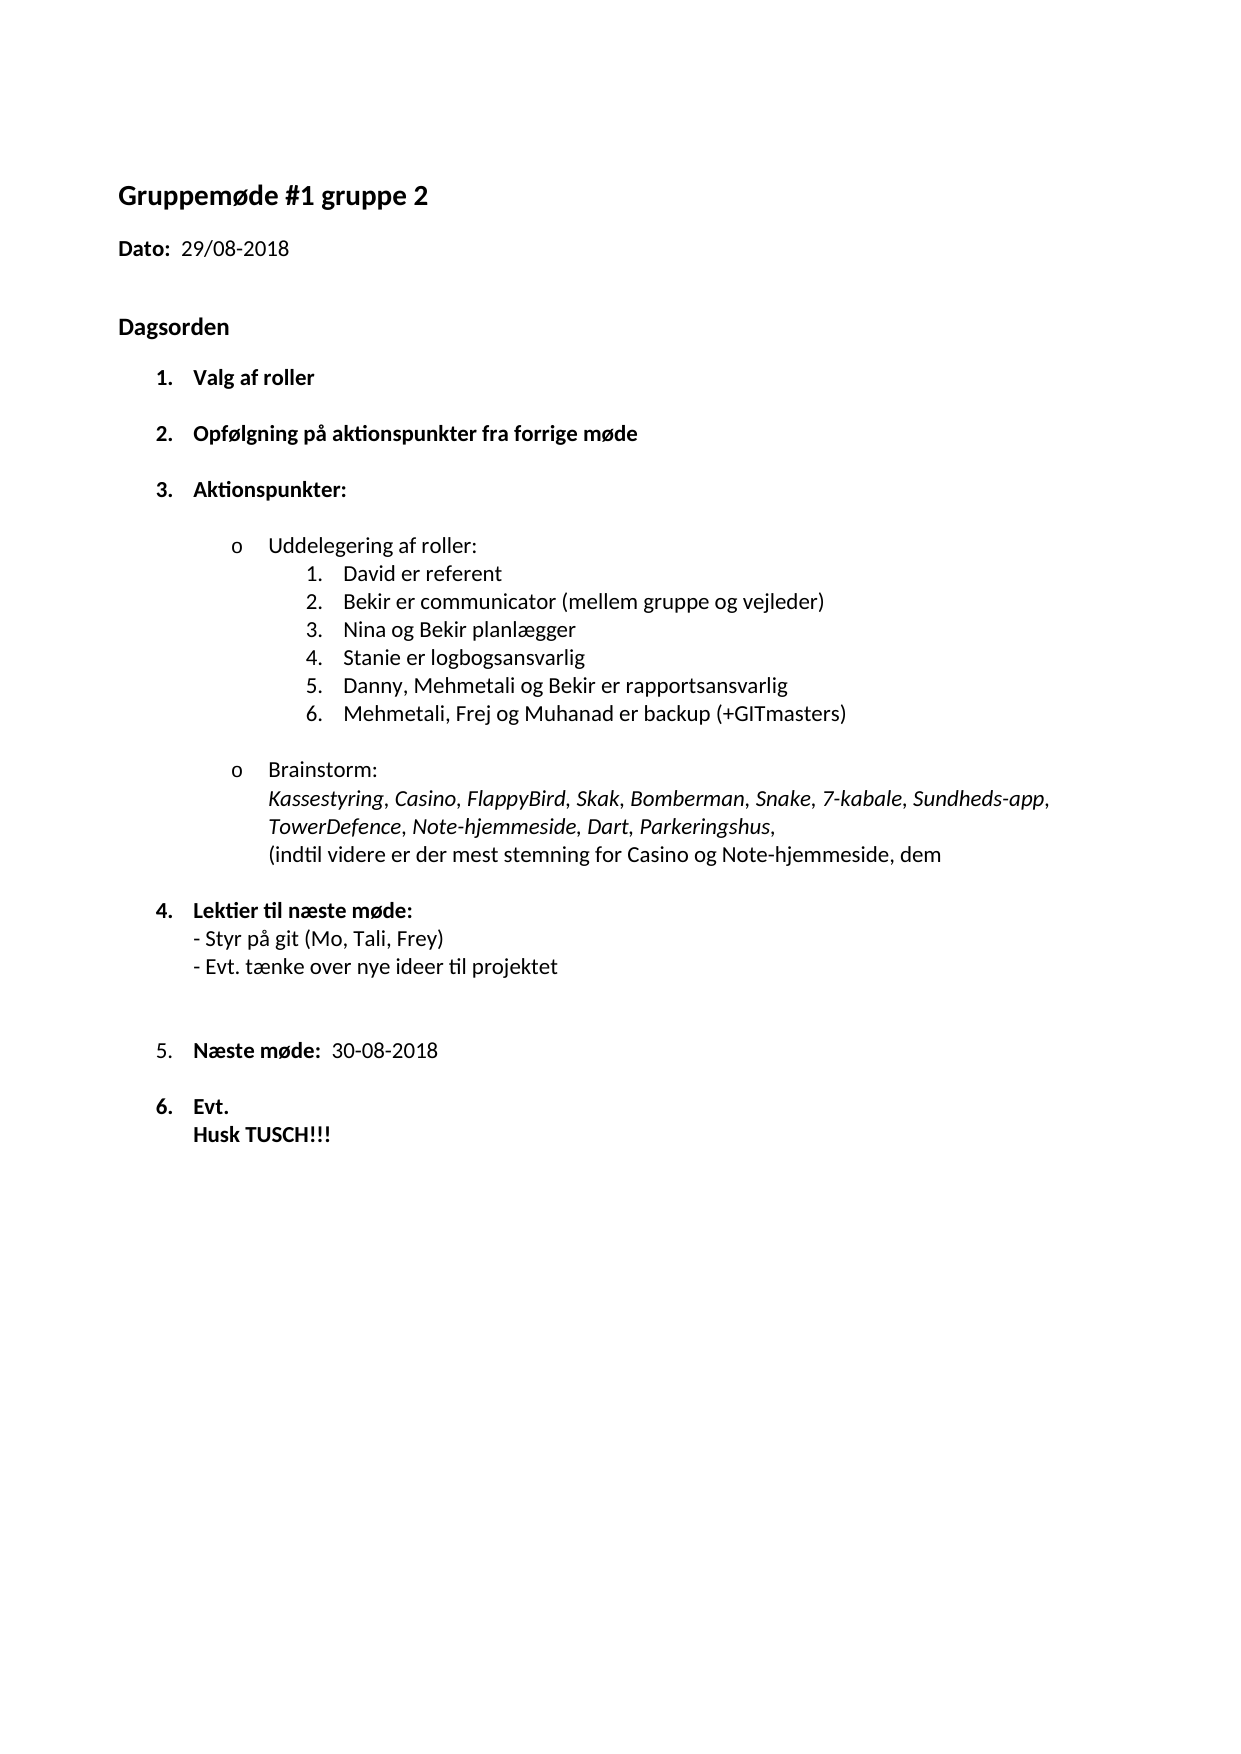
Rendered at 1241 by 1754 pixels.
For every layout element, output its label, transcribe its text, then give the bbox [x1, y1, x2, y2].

list Uddelegering af roller: [231, 531, 1122, 559]
list Nina og Bekir planlægger [306, 615, 1122, 643]
list Valg af roller [156, 363, 1122, 391]
list Danny, Mehmetali og Bekir er rapportsansvarlig [306, 671, 1122, 699]
text Kassestyring, Casino, FlappyBird, Skak, Bomberman, Snake, 7-kabale, Sundheds-app, TowerDefence, Note-hjemmeside, Dart, Parkeringshus, [268, 784, 1122, 840]
text (indtil videre er der mest stemning for Casino og Note-hjemmeside, dem [268, 840, 1122, 868]
list Bekir er communicator (mellem gruppe og vejleder) [306, 587, 1122, 615]
text Husk TUSCH!!! [193, 1120, 1122, 1148]
list Evt. [156, 1092, 1122, 1120]
list David er referent [306, 559, 1122, 587]
text Dagsorden [118, 311, 1122, 342]
list Stanie er logbogsansvarlig [306, 643, 1122, 671]
text Dato: 29/08-2018 [118, 234, 1122, 262]
list Opfølgning på aktionspunkter fra forrige møde [156, 419, 1122, 447]
list Næste møde: 30-08-2018 [156, 1036, 1122, 1064]
list Lektier til næste møde: [156, 896, 1122, 924]
list Brainstorm: [231, 755, 1122, 784]
text Gruppemøde #1 gruppe 2 [118, 177, 1122, 213]
list Aktionspunkter: [156, 475, 1122, 503]
text - Styr på git (Mo, Tali, Frey) - Evt. tænke over nye ideer til projektet [193, 924, 1122, 980]
list Mehmetali, Frej og Muhanad er backup (+GITmasters) [306, 699, 1122, 727]
